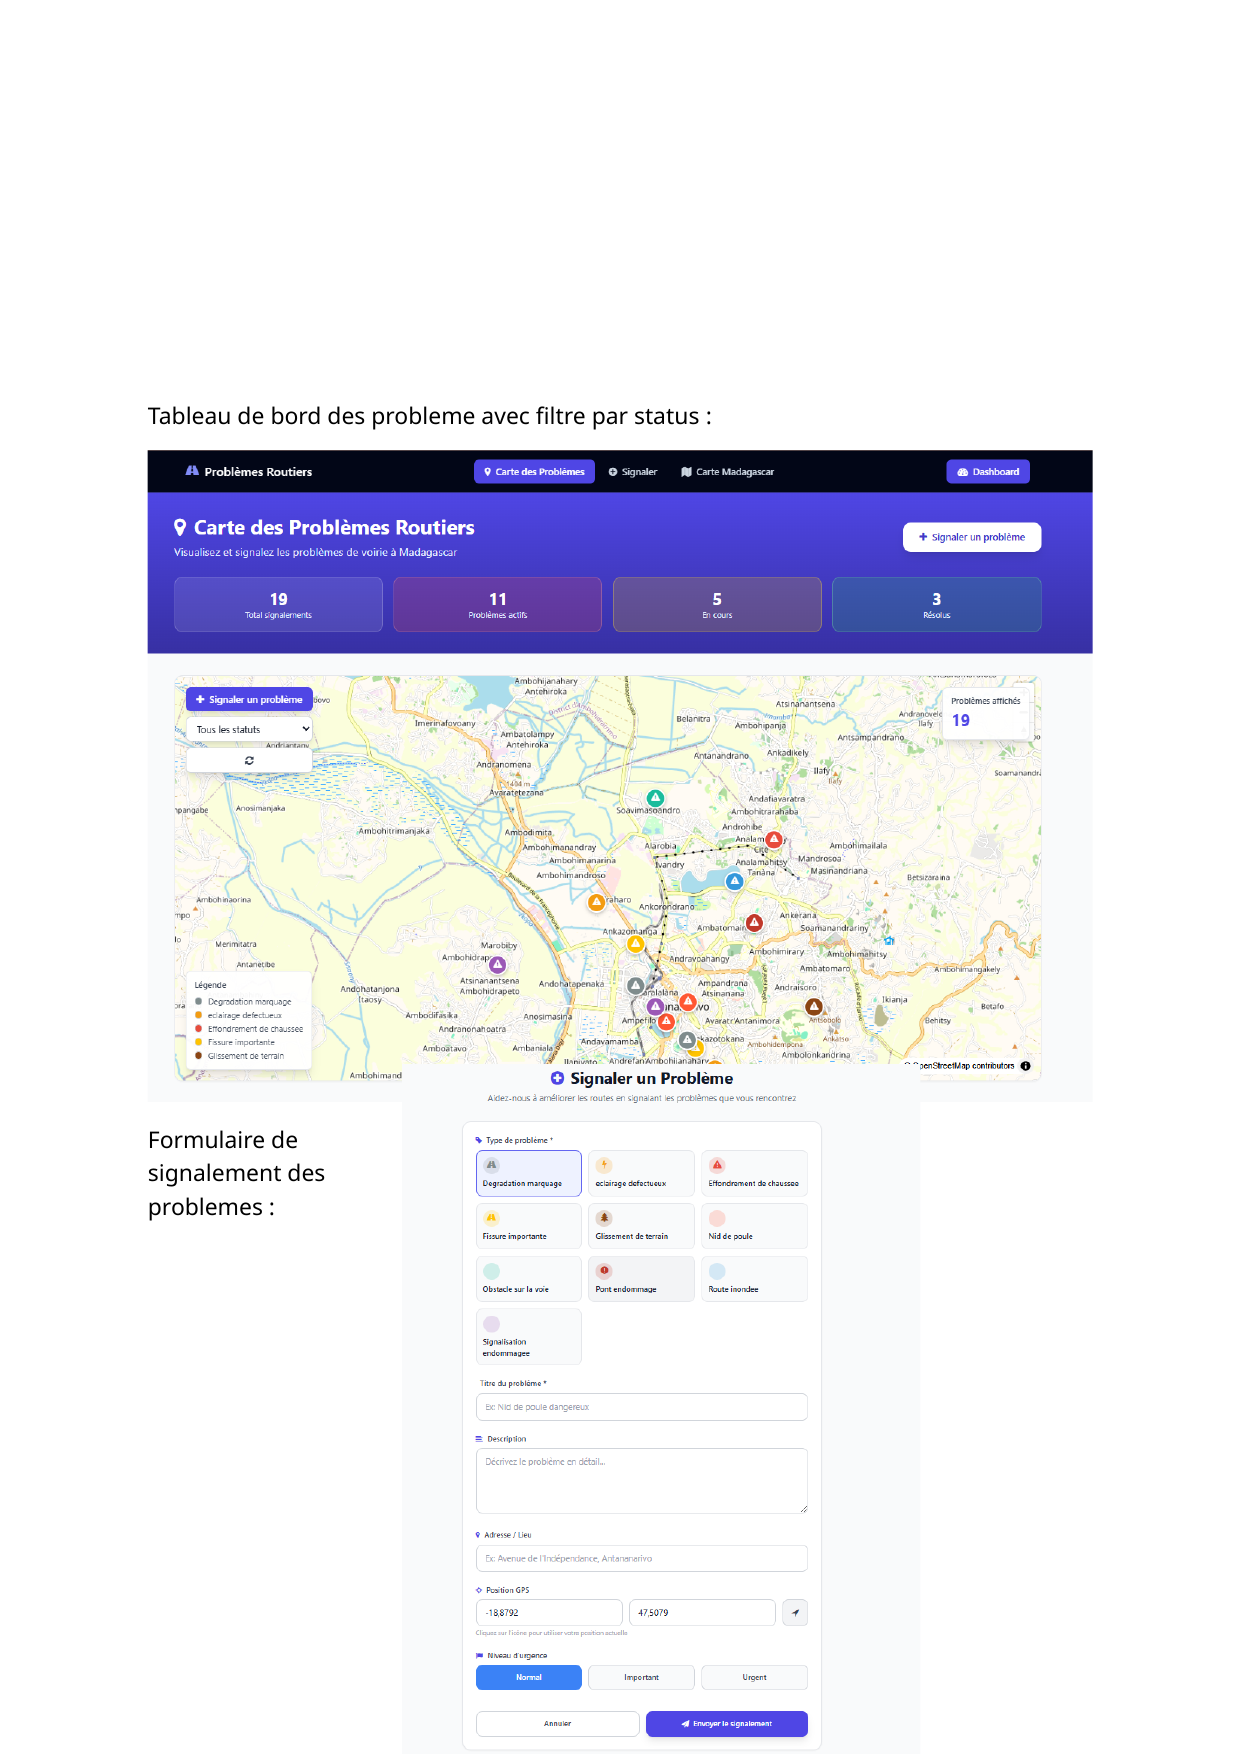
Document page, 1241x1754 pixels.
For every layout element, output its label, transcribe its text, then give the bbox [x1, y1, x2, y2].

text Formulaire de signalement des problemes : [148, 1102, 402, 1222]
text [921, 1102, 1093, 1222]
text Tableau de bord des probleme avec filtre par status : [148, 400, 1093, 431]
picture [147, 450, 1093, 1754]
